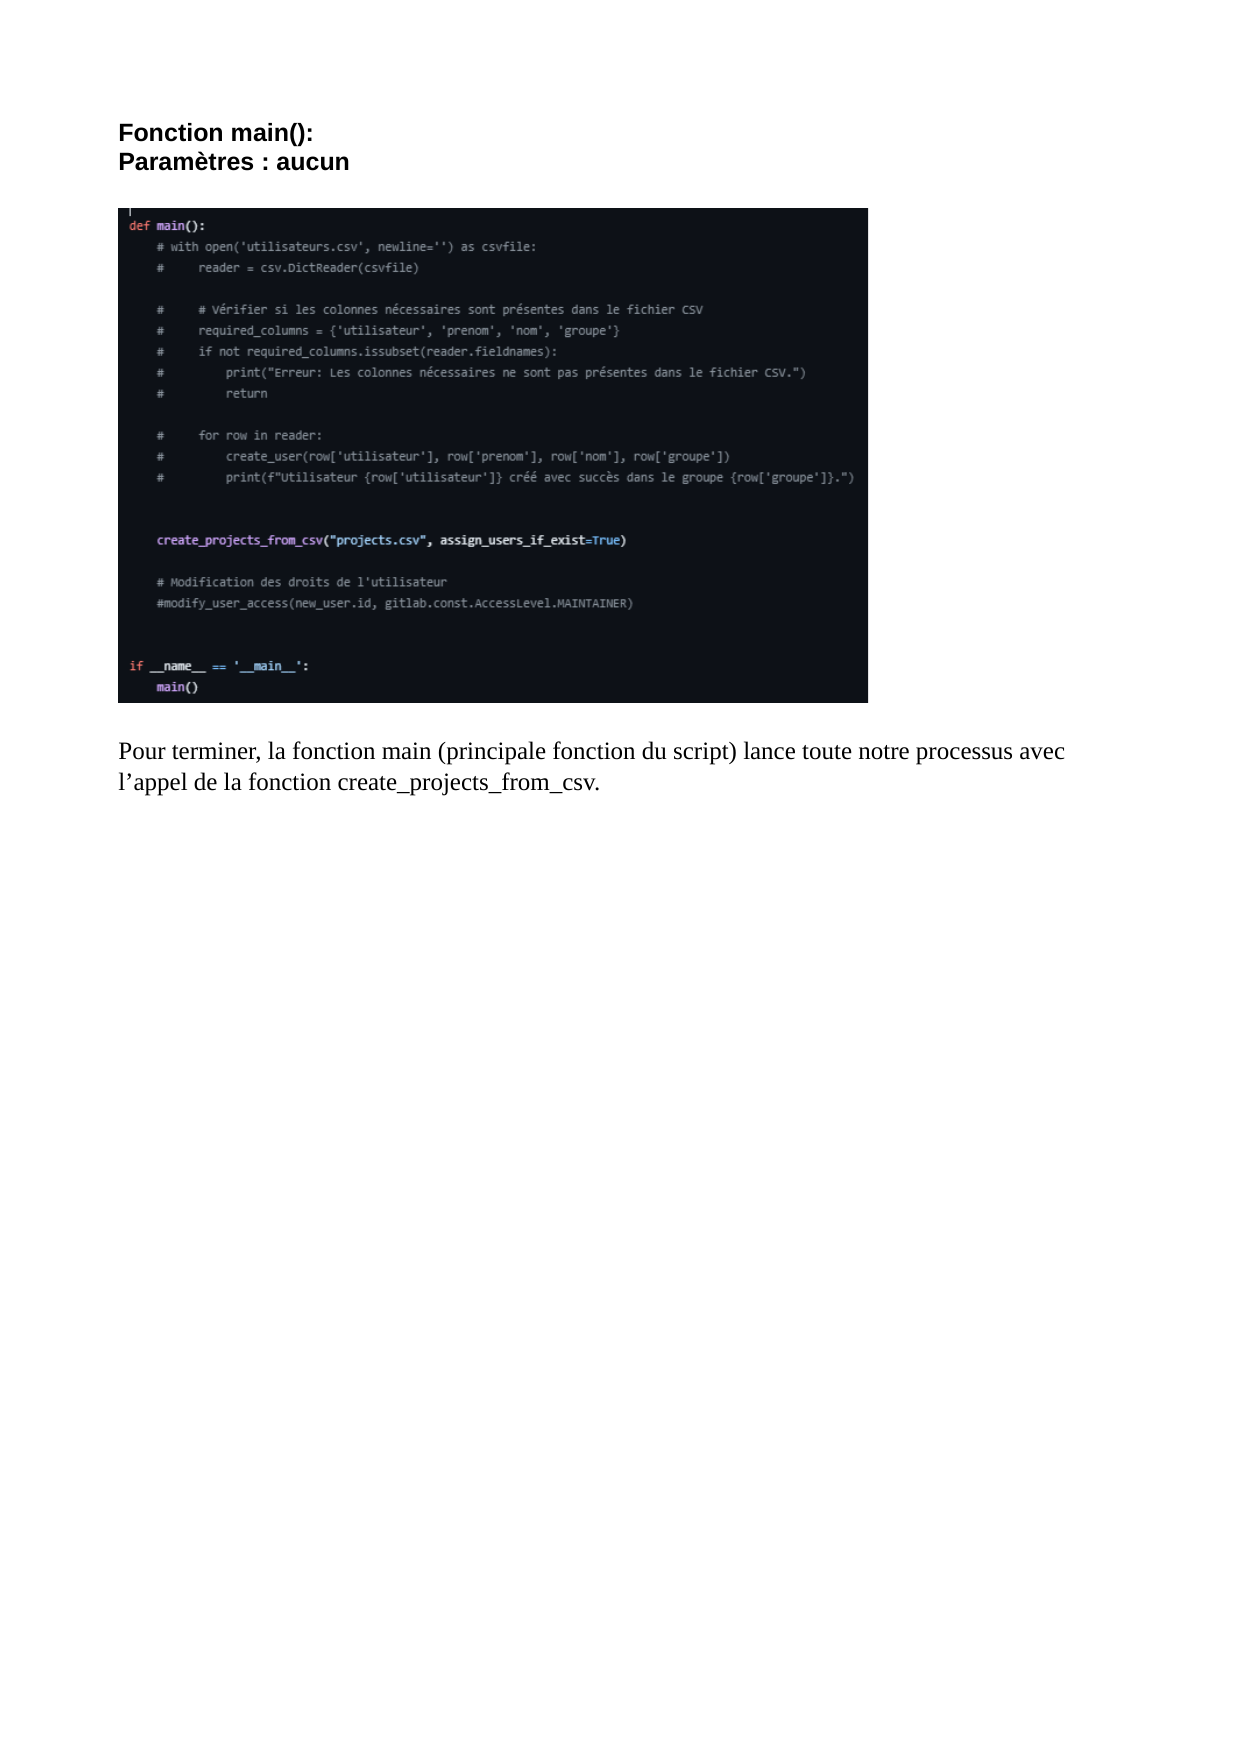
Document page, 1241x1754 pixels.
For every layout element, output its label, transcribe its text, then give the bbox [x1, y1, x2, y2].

text Pour terminer, la fonction main (principale fonction du script) lance toute notre processus avec l’appel de la fonction create_projects_from_csv. [118, 736, 1122, 796]
text Fonction main(): [118, 118, 1122, 147]
text Paramètres : aucun [118, 147, 1122, 176]
picture [118, 208, 869, 703]
